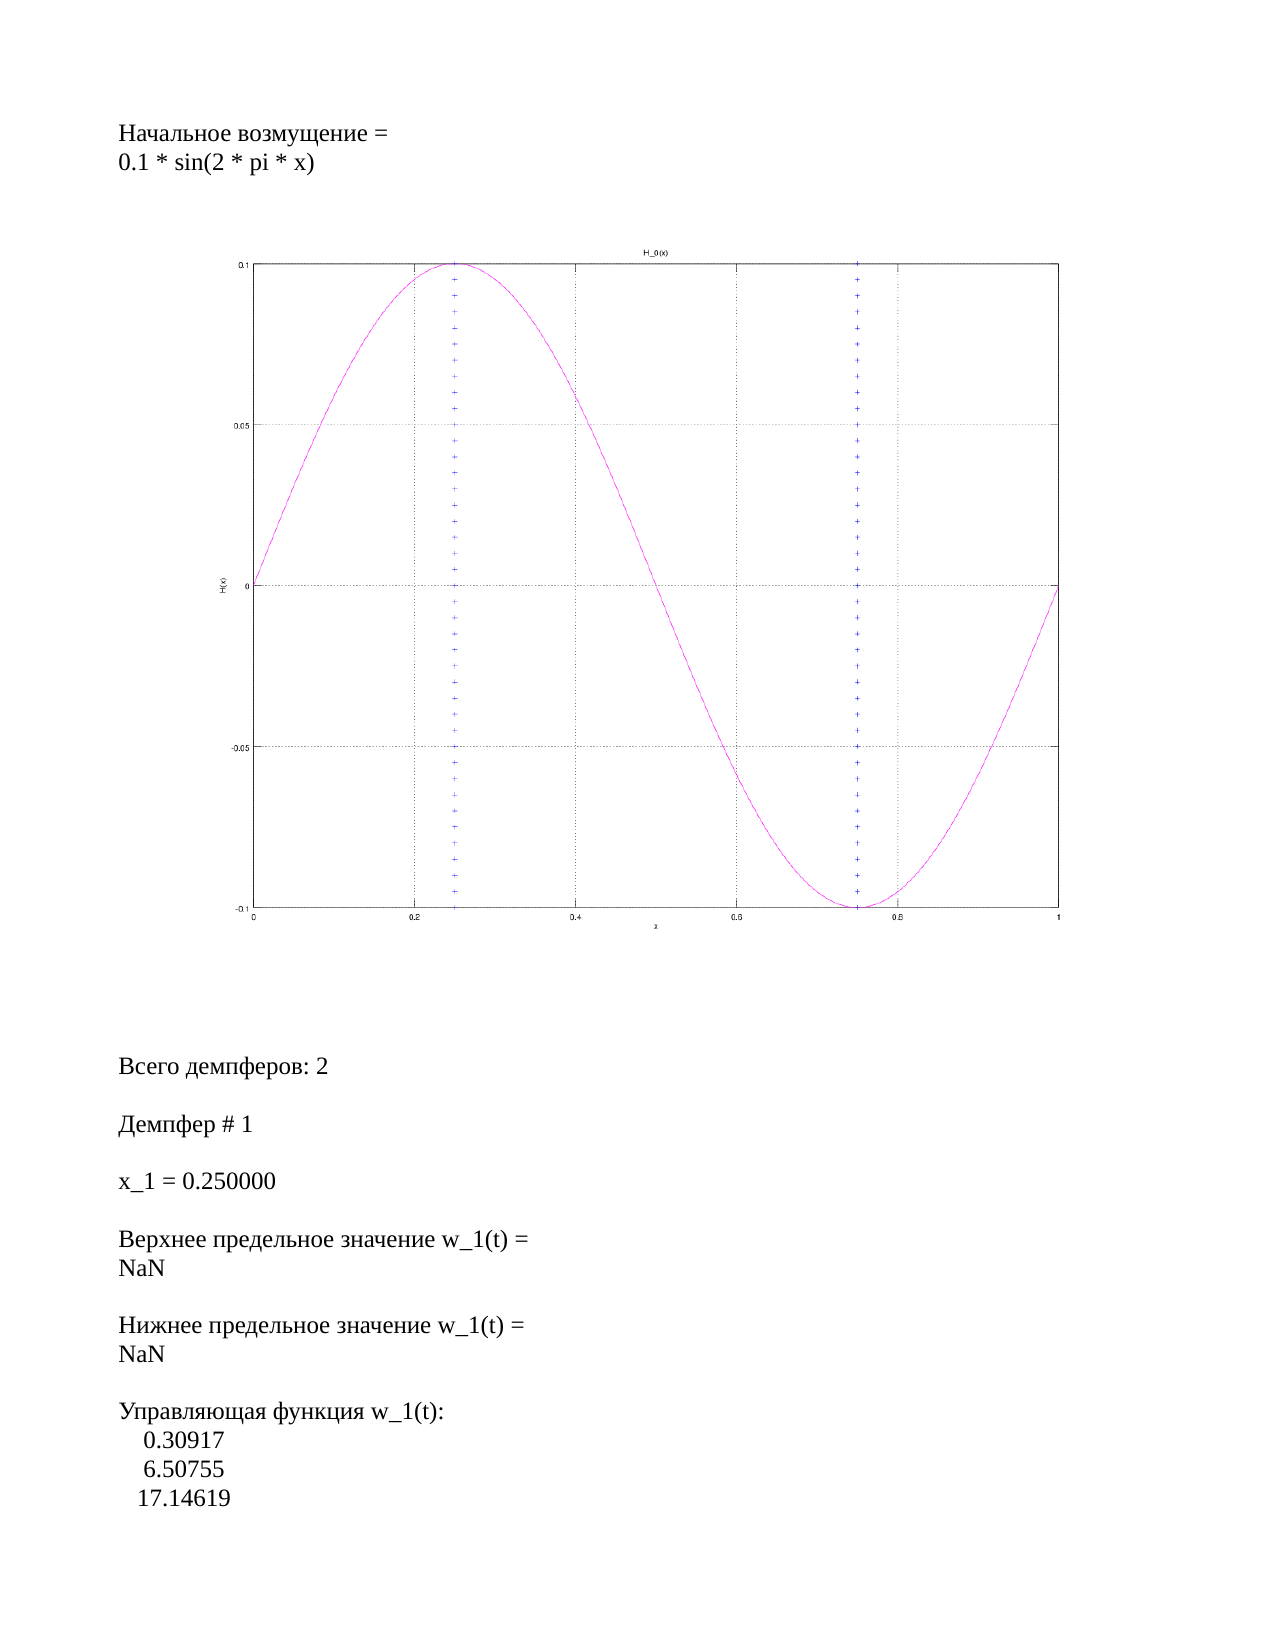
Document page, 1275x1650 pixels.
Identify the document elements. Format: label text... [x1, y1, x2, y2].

text 6.50755 [118, 1454, 1157, 1483]
text Демпфер # 1 [118, 1109, 1157, 1138]
text 0.30917 [118, 1425, 1157, 1454]
text 17.14619 [118, 1483, 1157, 1511]
text 0.1 * sin(2 * pi * x) [118, 147, 1157, 176]
text NaN [118, 1253, 1157, 1281]
text Нижнее предельное значение w_1(t) = [118, 1310, 1157, 1339]
text Верхнее предельное значение w_1(t) = [118, 1224, 1157, 1253]
picture [118, 204, 1157, 994]
text Начальное возмущение = [118, 118, 1157, 147]
text Всего демпферов: 2 [118, 1051, 1157, 1080]
text NaN [118, 1339, 1157, 1368]
text Управляющая функция w_1(t): [118, 1396, 1157, 1425]
text x_1 = 0.250000 [118, 1166, 1157, 1195]
